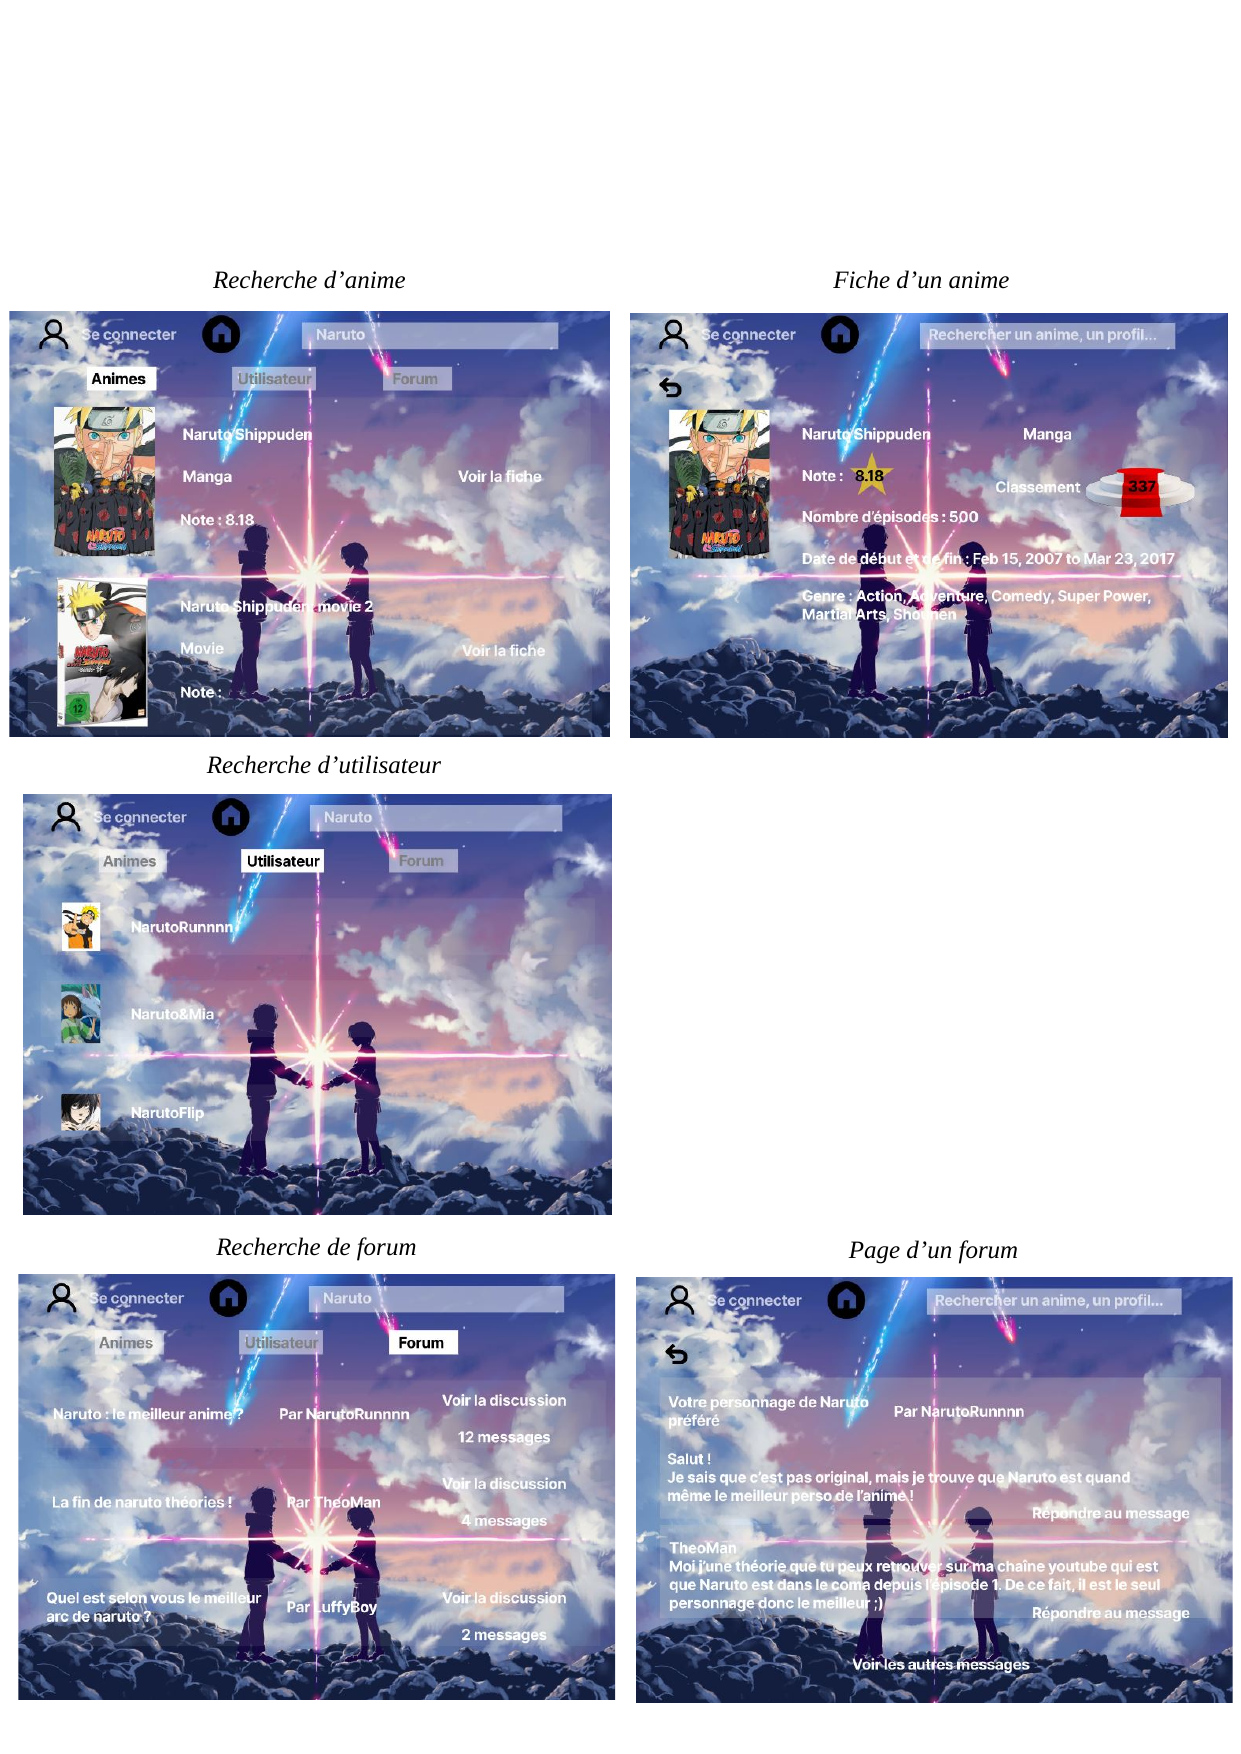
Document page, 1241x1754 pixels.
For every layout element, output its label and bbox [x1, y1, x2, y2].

picture [18, 1274, 615, 1700]
picture [23, 794, 612, 1215]
picture [9, 311, 610, 737]
picture [636, 1277, 1233, 1703]
picture [630, 313, 1228, 738]
